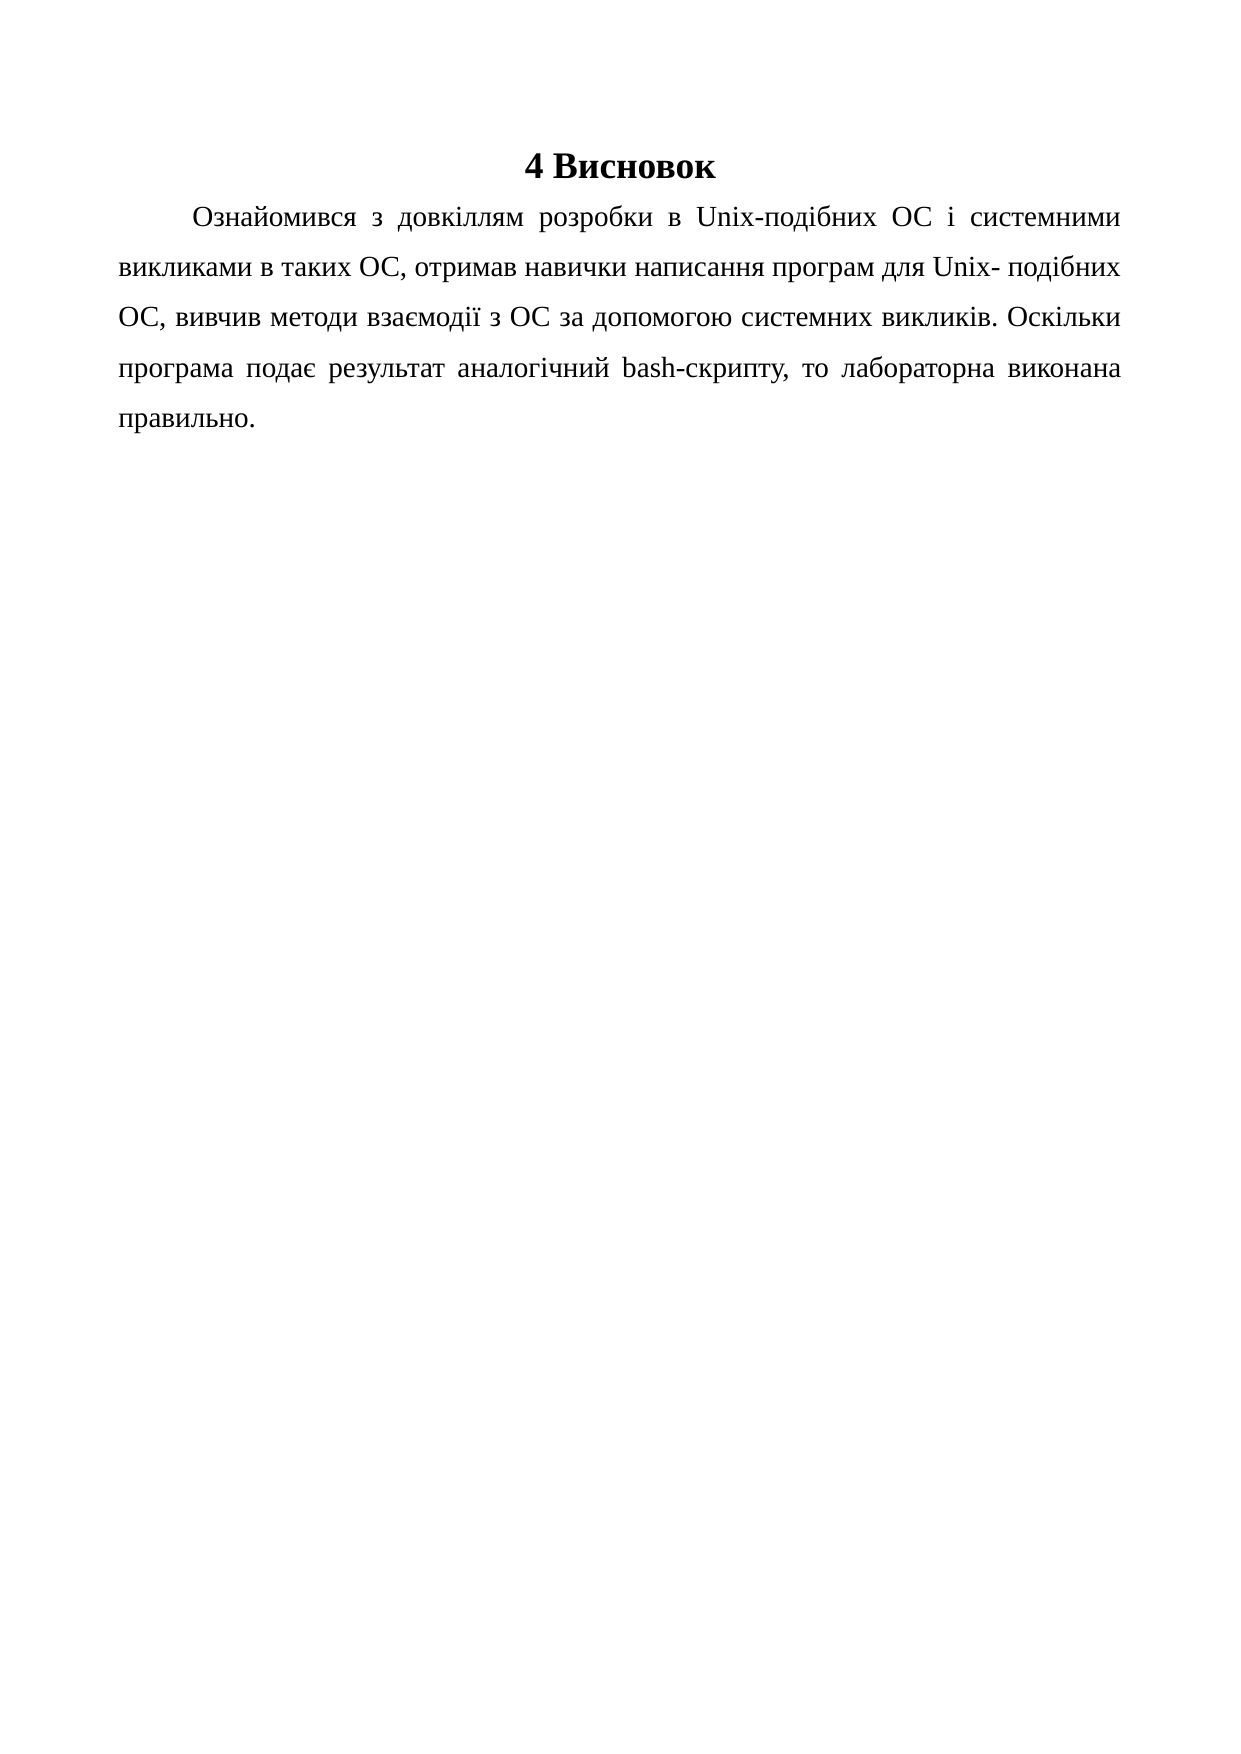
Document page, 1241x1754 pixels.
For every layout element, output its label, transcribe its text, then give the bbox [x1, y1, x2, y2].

subtitle 4 Висновок [118, 143, 1122, 186]
text Ознайомився з довкіллям розробки в Unix-подібних ОС і системними викликами в таких ОС, отримав навички написання програм для Unix- подібних ОС, вивчив методи взаємодії з ОС за допомогою системних викликів. Оскільки програма подає результат аналогічний bash-скрипту, то лабораторна виконана правильно. [118, 199, 1122, 433]
